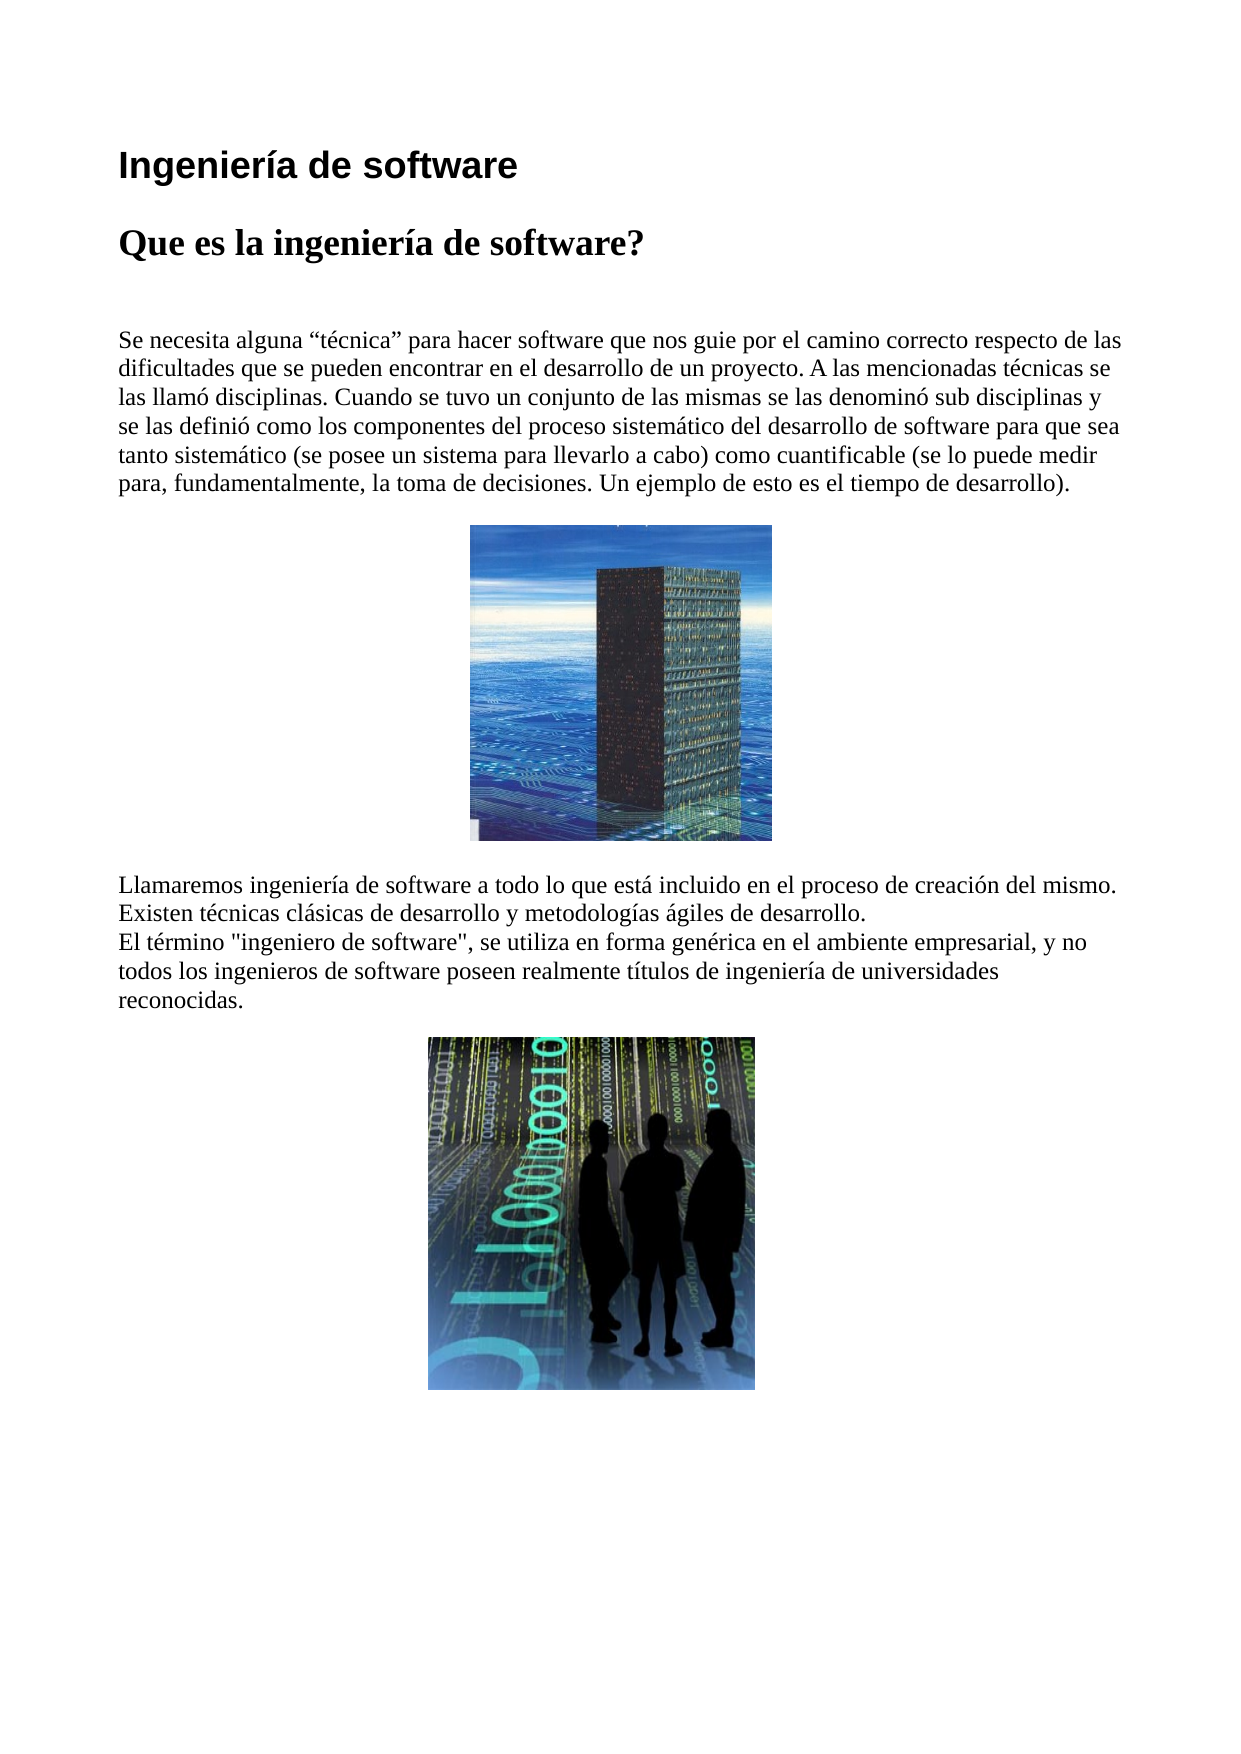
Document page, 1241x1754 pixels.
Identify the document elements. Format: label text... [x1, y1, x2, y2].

text Se necesita alguna “técnica” para hacer software que nos guie por el camino correcto respecto de las dificultades que se pueden encontrar en el desarrollo de un proyecto. A las mencionadas técnicas se las llamó disciplinas. Cuando se tuvo un conjunto de las mismas se las denominó sub disciplinas y se las definió como los componentes del proceso sistemático del desarrollo de software para que sea tanto sistemático (se posee un sistema para llevarlo a cabo) como cuantificable (se lo puede medir para, fundamentalmente, la toma de decisiones. Un ejemplo de esto es el tiempo de desarrollo). [118, 325, 1122, 497]
picture [470, 525, 772, 841]
text Existen técnicas clásicas de desarrollo y metodologías ágiles de desarrollo. [118, 898, 1122, 927]
subtitle Que es la ingeniería de software? [118, 220, 1122, 263]
subtitle Ingeniería de software [118, 143, 1122, 187]
picture [428, 1037, 755, 1390]
text Llamaremos ingeniería de software a todo lo que está incluido en el proceso de creación del mismo. [118, 870, 1122, 898]
text El término "ingeniero de software", se utiliza en forma genérica en el ambiente empresarial, y no todos los ingenieros de software poseen realmente títulos de ingeniería de universidades reconocidas. [118, 927, 1122, 1013]
